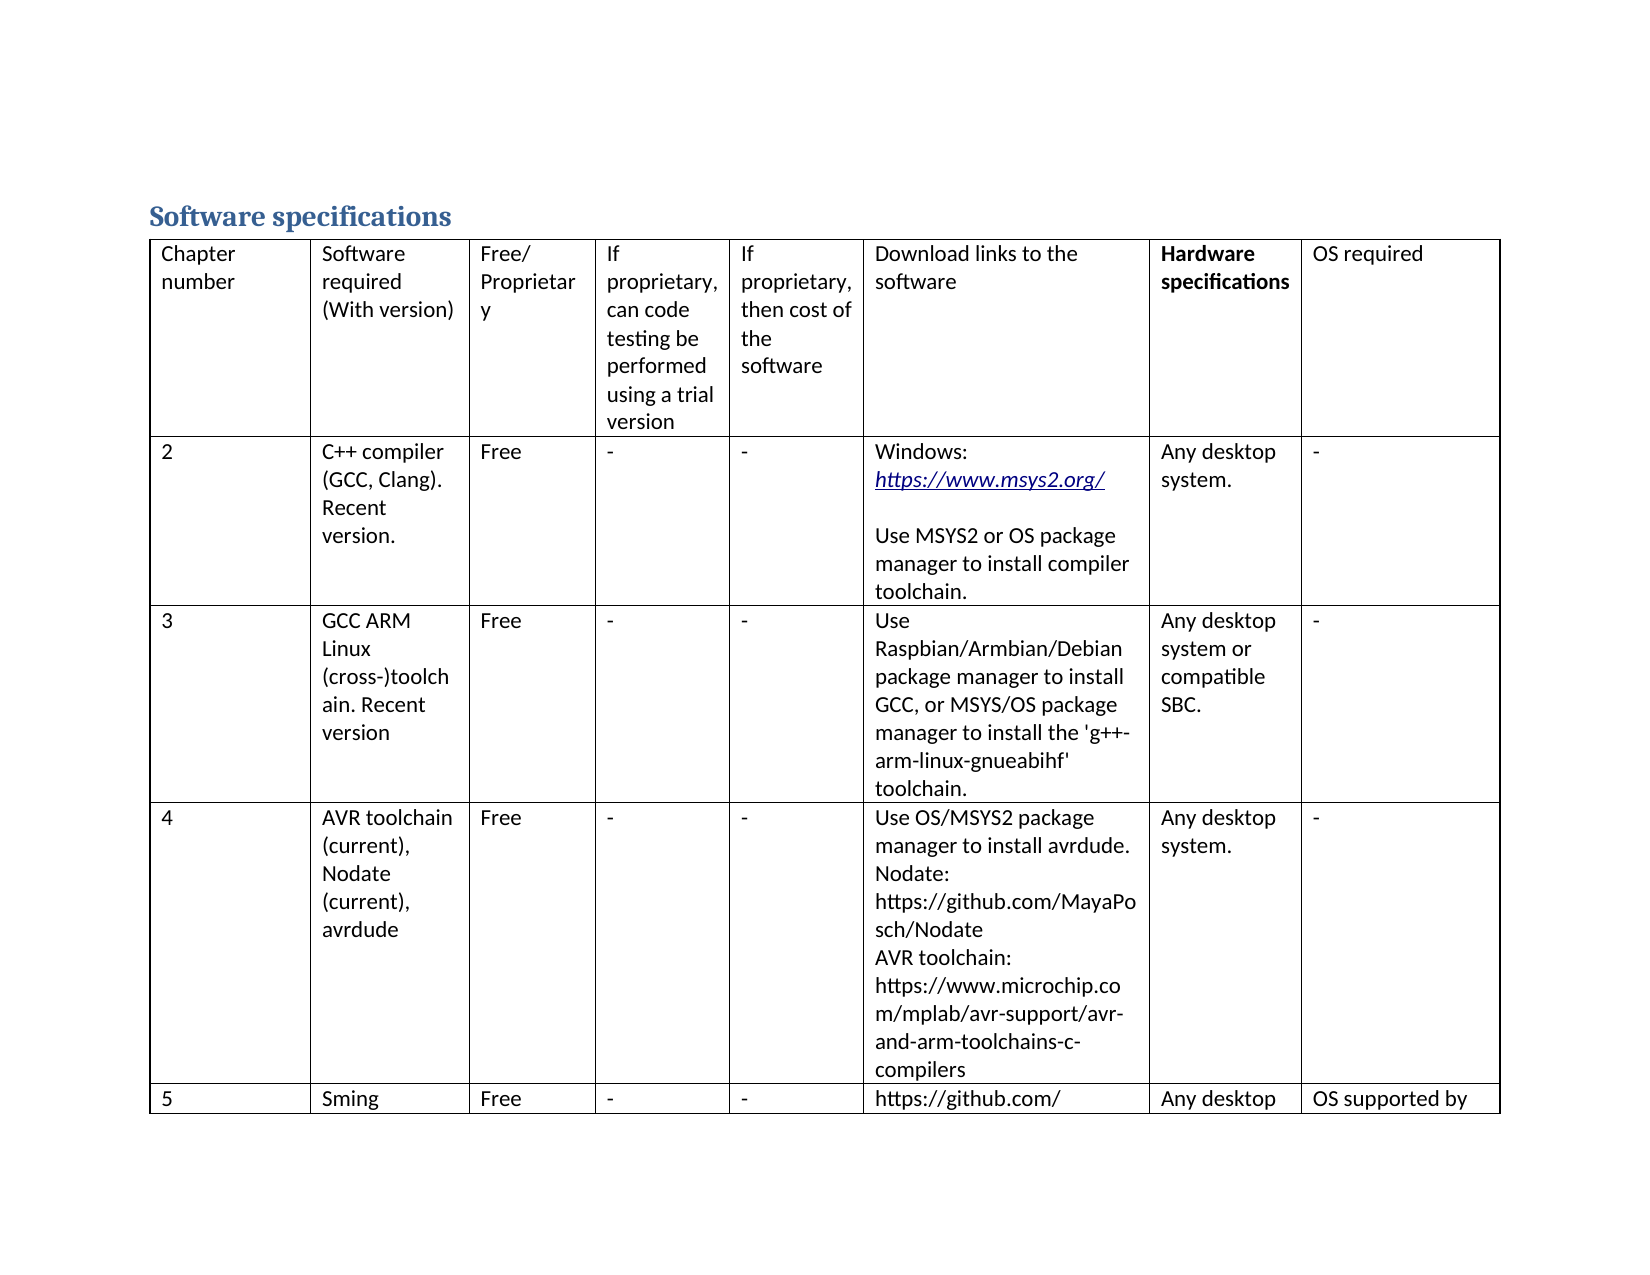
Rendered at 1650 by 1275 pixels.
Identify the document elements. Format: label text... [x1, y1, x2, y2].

table_cell Windows: https://www.msys2.org/ Use MSYS2 or OS package manager to install compiler toolchain. [864, 437, 1149, 605]
table_header Chapter number [151, 240, 310, 436]
table_cell Free [470, 437, 595, 605]
table_cell Any desktop system or compatible SBC. [1150, 606, 1301, 802]
table_cell Use OS/MSYS2 package manager to install avrdude. Nodate: https://github.com/MayaPosch/Nodate AVR toolchain: https://www.microchip.com/mplab/avr-support/avr-and-arm-toolchains-c-compilers [864, 803, 1149, 1083]
table_header Download links to the software [864, 240, 1149, 436]
table_cell AVR toolchain (current), Nodate (current), avrdude [311, 803, 469, 1083]
table_cell Any desktop system. [1150, 803, 1301, 1083]
table_cell 3 [151, 606, 310, 802]
table_header If proprietary, can code testing be performed using a trial version [596, 240, 729, 436]
table_cell - [730, 437, 863, 605]
table_cell https://github.com/ [864, 1084, 1149, 1112]
table_cell C++ compiler (GCC, Clang). Recent version. [311, 437, 469, 605]
table_header OS required [1302, 240, 1499, 436]
table_header Free/Proprietary [470, 240, 595, 436]
table_cell - [596, 1084, 729, 1112]
table_cell 2 [151, 437, 310, 605]
table_cell - [1302, 606, 1499, 802]
table_cell - [596, 606, 729, 802]
table_header Hardware specifications [1150, 240, 1301, 436]
table_cell Free [470, 1084, 595, 1112]
table_cell - [1302, 803, 1499, 1083]
table_cell 5 [151, 1084, 310, 1112]
table_cell - [596, 803, 729, 1083]
table_cell Free [470, 606, 595, 802]
table_cell - [730, 606, 863, 802]
table_cell Use Raspbian/Armbian/Debian package manager to install GCC, or MSYS/OS package manager to install the 'g++-arm-linux-gnueabihf' toolchain. [864, 606, 1149, 802]
table_cell Any desktop system. [1150, 437, 1301, 605]
table_cell - [730, 1084, 863, 1112]
table_cell - [730, 803, 863, 1083]
table_cell Sming [311, 1084, 469, 1112]
table_cell GCC ARM Linux (cross-)toolchain. Recent version [311, 606, 469, 802]
table_header If proprietary, then cost of the software [730, 240, 863, 436]
table_cell - [1302, 437, 1499, 605]
subtitle Software specifications [150, 200, 1500, 233]
table_cell Free [470, 803, 595, 1083]
table_header Software required (With version) [311, 240, 469, 436]
table_cell Any desktop [1150, 1084, 1301, 1112]
table_cell OS supported by [1302, 1084, 1499, 1112]
table_cell 4 [151, 803, 310, 1083]
table_cell - [596, 437, 729, 605]
